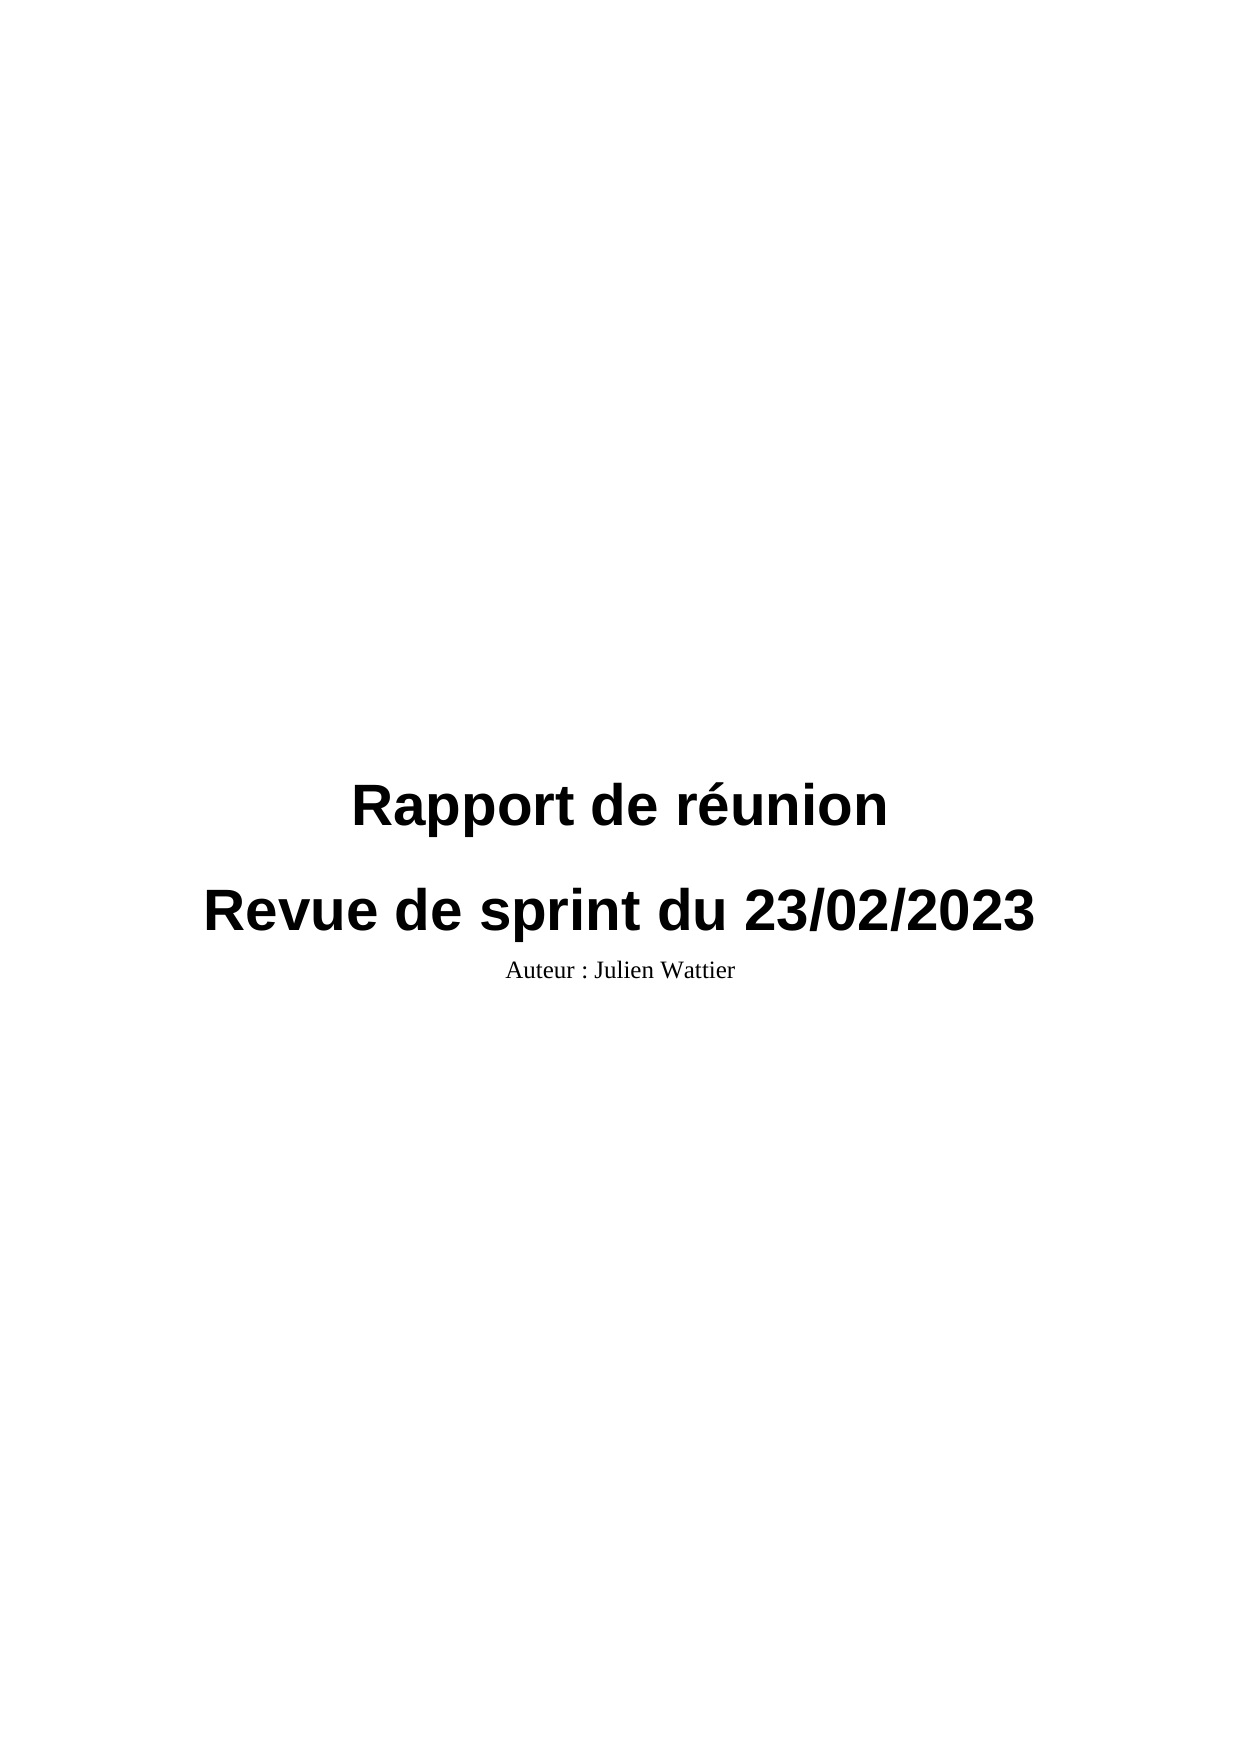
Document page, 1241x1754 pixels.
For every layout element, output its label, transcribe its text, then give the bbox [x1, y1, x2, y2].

text Auteur : Julien Wattier [118, 955, 1122, 983]
title Rapport de réunion [118, 771, 1122, 838]
title Revue de sprint du 23/02/2023 [118, 875, 1122, 942]
